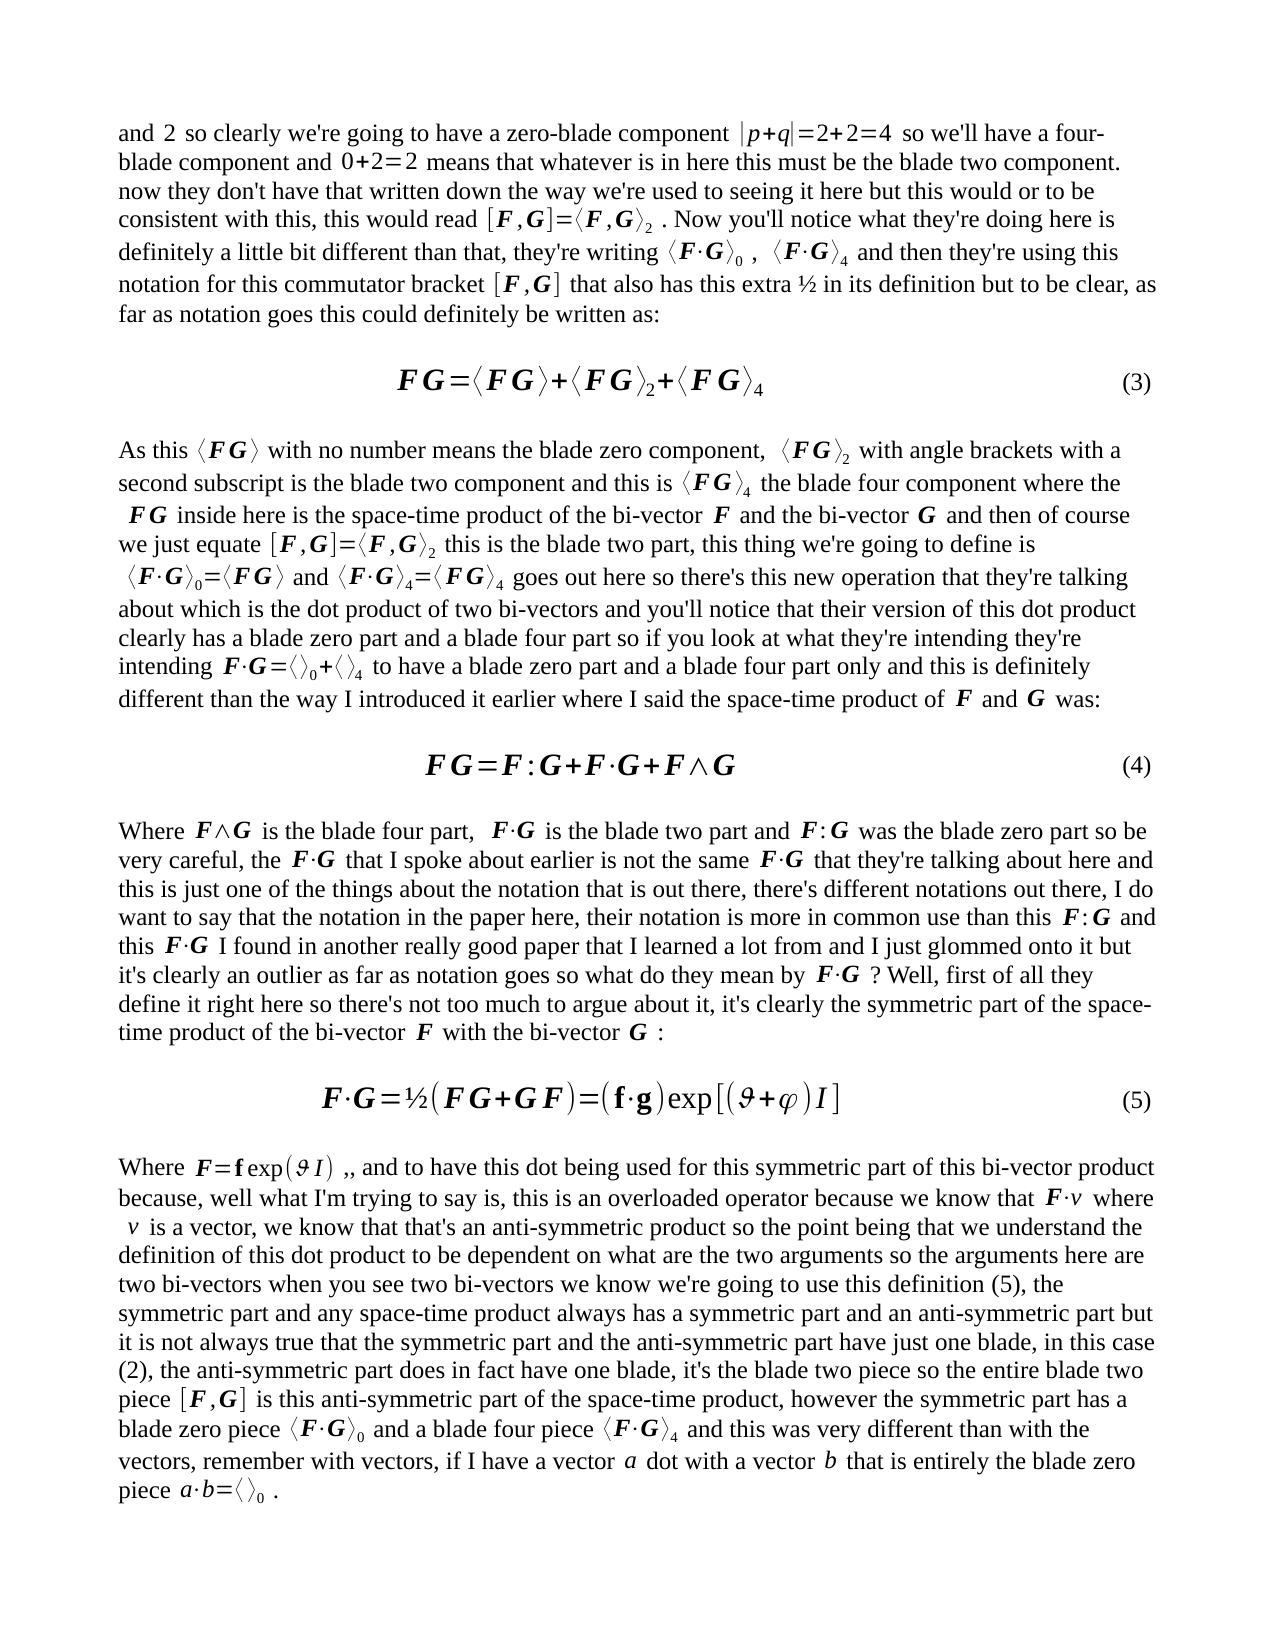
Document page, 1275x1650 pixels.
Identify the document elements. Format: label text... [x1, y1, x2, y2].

text notation for this commutator bracketthat also has this extra ½ in its definition but to be clear, as far as notation goes this could definitely be written as: [118, 269, 1157, 327]
text clearly has a blade zero part and a blade four part so if you look at what they're intending they're intendingto have a blade zero part and a blade four part only and this is definitely different than the way I introduced it earlier where I said the space-time product ofandwas: [118, 623, 1157, 713]
table_header [118, 1075, 1041, 1124]
text Whereis the blade four part, is the blade two part andwas the blade zero part so be very careful, thethat I spoke about earlier is not the samethat they're talking about here and this is just one of the things about the notation that is out there, there's different notations out there, I do want to say that the notation in the paper here, their notation is more in common use than thisand [118, 816, 1157, 931]
table_header [118, 741, 1041, 787]
text Where we understand that the bi-vector bi-vector space-time product is going to have, well it's going to haveall the way up toblades in increments of two soandfor two bi-vectors isandso clearly we're going to have a zero-blade componentso we'll have a four-blade component andmeans that whatever is in here this must be the blade two component. now they don't have that written down the way we're used to seeing it here but this would or to be consistent with this, this would read. Now you'll notice what they're doing here is definitely a little bit different than that, they're writing, and then they're using this [118, 118, 1157, 269]
text As thiswith no number means the blade zero component, with angle brackets with a second subscript is the blade two component and this isthe blade four component where the inside here is the space-time product of the bi-vectorand the bi-vectorand then of course we just equatethis is the blade two part, this thing we're going to define isandgoes out here so there's this new operation that they're talking about which is the dot product of two bi-vectors and you'll notice that their version of this dot product [118, 436, 1157, 623]
table_header [118, 356, 1041, 407]
text thisI found in another really good paper that I learned a lot from and I just glommed onto it but it's clearly an outlier as far as notation goes so what do they mean by? Well, first of all they define it right here so there's not too much to argue about it, it's clearly the symmetric part of the space-time product of the bi-vectorwith the bi-vector: [118, 931, 1157, 1046]
text Where,, and to have this dot being used for this symmetric part of this bi-vector product because, well what I'm trying to say is, this is an overloaded operator because we know thatwhereis a vector, we know that that's an anti-symmetric product so the point being that we understand the definition of this dot product to be dependent on what are the two arguments so the arguments here are two bi-vectors when you see two bi-vectors we know we're going to use this definition (5), the symmetric part and any space-time product always has a symmetric part and an anti-symmetric part but it is not always true that the symmetric part and the anti-symmetric part have just one blade, in this case (2), the anti-symmetric part does in fact have one blade, it's the blade two piece so the entire blade two pieceis this anti-symmetric part of the space-time product, however the symmetric part has a blade zero pieceand a blade four pieceand this was very different than with the vectors, remember with vectors, if I have a vectordot with a vectorthat is entirely the blade zero piece. [118, 1152, 1157, 1507]
table_header (5) [1041, 1075, 1157, 1124]
table_header (3) [1041, 356, 1157, 407]
table_header (4) [1041, 741, 1157, 787]
